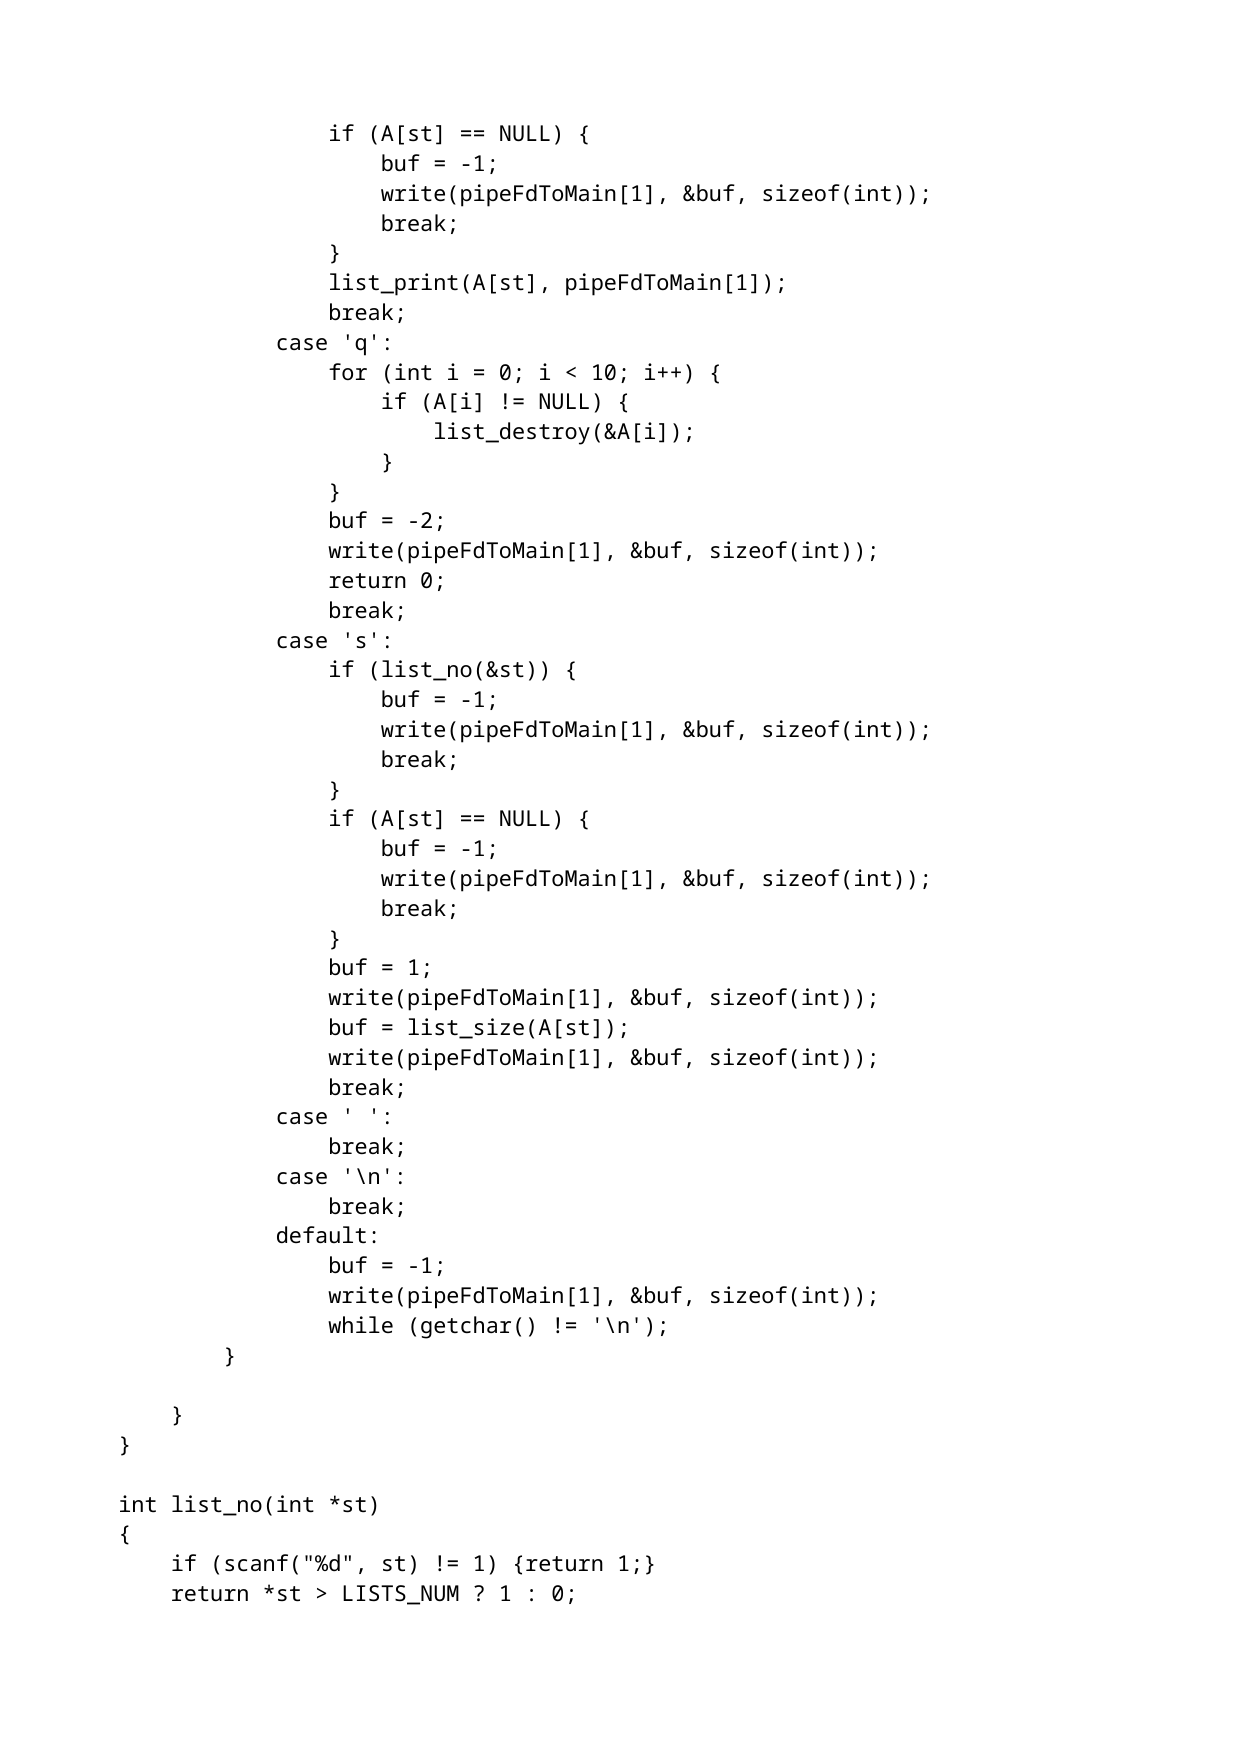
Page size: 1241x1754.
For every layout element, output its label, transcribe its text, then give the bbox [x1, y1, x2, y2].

text write(pipeFdToMain[1], &buf, sizeof(int)); [118, 982, 1122, 1012]
text for (int i = 0; i < 10; i++) { [118, 356, 1122, 386]
text { [118, 1518, 1122, 1548]
text if (A[i] != NULL) { [118, 386, 1122, 416]
text break; [118, 297, 1122, 327]
text if (A[st] == NULL) { [118, 118, 1122, 148]
text write(pipeFdToMain[1], &buf, sizeof(int)); [118, 1042, 1122, 1071]
text buf = -1; [118, 684, 1122, 714]
text while (getchar() != '\n'); [118, 1310, 1122, 1339]
text return 0; [118, 565, 1122, 595]
text break; [118, 595, 1122, 624]
text if (scanf("%d", st) != 1) {return 1;} [118, 1548, 1122, 1578]
text int list_no(int *st) [118, 1488, 1122, 1518]
text return *st > LISTS_NUM ? 1 : 0; [118, 1578, 1122, 1608]
text break; [118, 207, 1122, 237]
text write(pipeFdToMain[1], &buf, sizeof(int)); [118, 178, 1122, 207]
text case ' ': [118, 1101, 1122, 1131]
text buf = -1; [118, 148, 1122, 178]
text write(pipeFdToMain[1], &buf, sizeof(int)); [118, 714, 1122, 744]
text break; [118, 744, 1122, 773]
text break; [118, 1131, 1122, 1161]
text if (list_no(&st)) { [118, 654, 1122, 684]
text case 's': [118, 624, 1122, 654]
text buf = -2; [118, 505, 1122, 535]
text } [118, 773, 1122, 803]
text } [118, 1399, 1122, 1429]
text list_print(A[st], pipeFdToMain[1]); [118, 267, 1122, 297]
text break; [118, 893, 1122, 922]
text break; [118, 1071, 1122, 1101]
text } [118, 1339, 1122, 1369]
text write(pipeFdToMain[1], &buf, sizeof(int)); [118, 863, 1122, 893]
text break; [118, 1191, 1122, 1220]
text case 'q': [118, 327, 1122, 356]
text buf = -1; [118, 1250, 1122, 1280]
text } [118, 446, 1122, 476]
text buf = 1; [118, 952, 1122, 982]
text buf = -1; [118, 833, 1122, 863]
text } [118, 1429, 1122, 1459]
text case '\n': [118, 1161, 1122, 1191]
text } [118, 237, 1122, 267]
text } [118, 476, 1122, 505]
text list_destroy(&A[i]); [118, 416, 1122, 446]
text } [118, 922, 1122, 952]
text default: [118, 1220, 1122, 1250]
text write(pipeFdToMain[1], &buf, sizeof(int)); [118, 535, 1122, 565]
text write(pipeFdToMain[1], &buf, sizeof(int)); [118, 1280, 1122, 1310]
text buf = list_size(A[st]); [118, 1012, 1122, 1042]
text if (A[st] == NULL) { [118, 803, 1122, 833]
